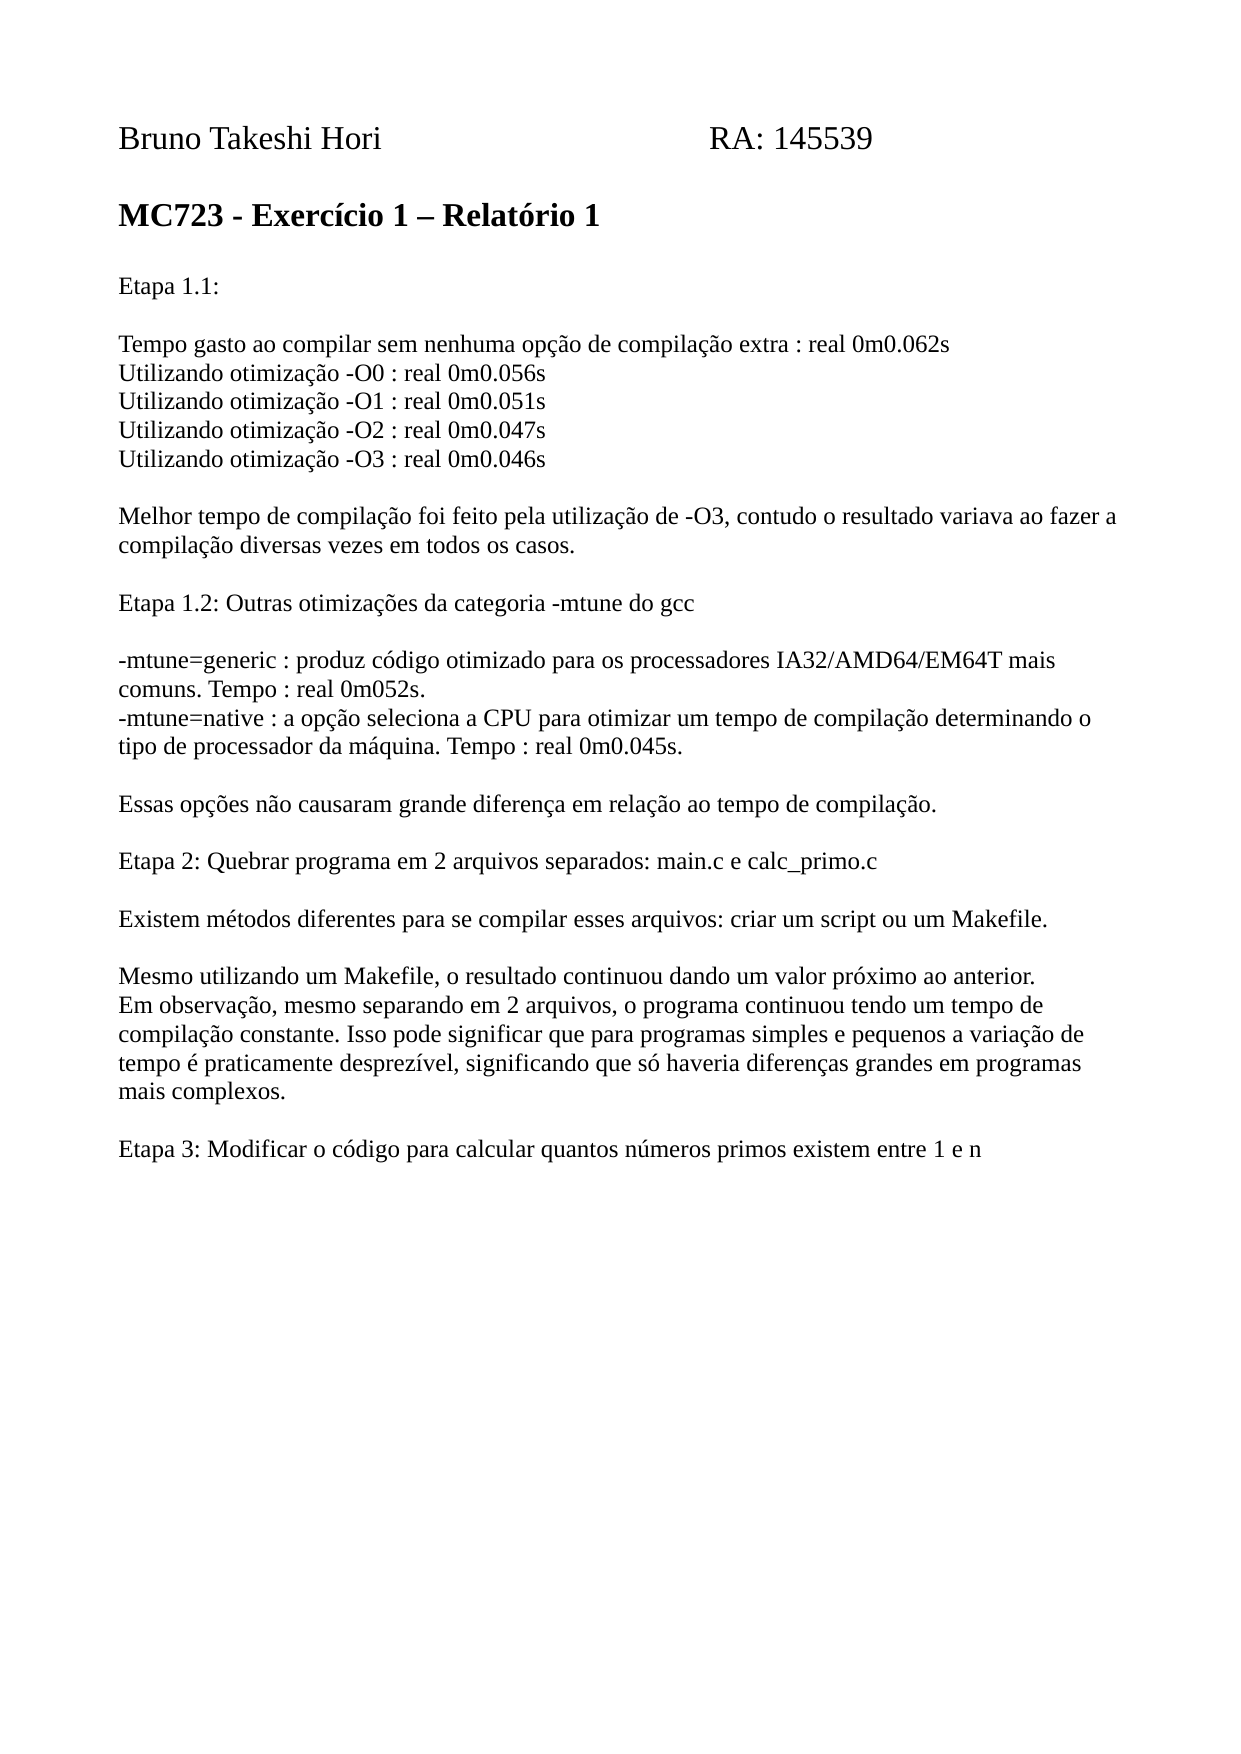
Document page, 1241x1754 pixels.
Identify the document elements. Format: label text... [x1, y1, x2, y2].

text Melhor tempo de compilação foi feito pela utilização de -O3, contudo o resultado variava ao fazer a compilação diversas vezes em todos os casos. [118, 501, 1122, 559]
text Existem métodos diferentes para se compilar esses arquivos: criar um script ou um Makefile. [118, 904, 1122, 933]
text Etapa 1.1: [118, 271, 1122, 300]
text MC723 - Exercício 1 – Relatório 1 [118, 195, 1122, 233]
text Utilizando otimização -O0 : real 0m0.056s [118, 358, 1122, 386]
text Bruno Takeshi Hori RA: 145539 [118, 118, 1122, 156]
text Etapa 2: Quebrar programa em 2 arquivos separados: main.c e calc_primo.c [118, 846, 1122, 875]
text -mtune=native : a opção seleciona a CPU para otimizar um tempo de compilação determinando o tipo de processador da máquina. Tempo : real 0m0.045s. [118, 703, 1122, 760]
text -mtune=generic : produz código otimizado para os processadores IA32/AMD64/EM64T mais comuns. Tempo : real 0m052s. [118, 645, 1122, 703]
text Utilizando otimização -O3 : real 0m0.046s [118, 444, 1122, 473]
text Tempo gasto ao compilar sem nenhuma opção de compilação extra : real 0m0.062s [118, 329, 1122, 358]
text Mesmo utilizando um Makefile, o resultado continuou dando um valor próximo ao anterior. [118, 961, 1122, 990]
text Etapa 1.2: Outras otimizações da categoria -mtune do gcc [118, 588, 1122, 616]
text Etapa 3: Modificar o código para calcular quantos números primos existem entre 1 e n [118, 1134, 1122, 1163]
text Em observação, mesmo separando em 2 arquivos, o programa continuou tendo um tempo de compilação constante. Isso pode significar que para programas simples e pequenos a variação de tempo é praticamente desprezível, significando que só haveria diferenças grandes em programas mais complexos. [118, 990, 1122, 1105]
text Essas opções não causaram grande diferença em relação ao tempo de compilação. [118, 789, 1122, 818]
text Utilizando otimização -O2 : real 0m0.047s [118, 415, 1122, 444]
text Utilizando otimização -O1 : real 0m0.051s [118, 386, 1122, 415]
